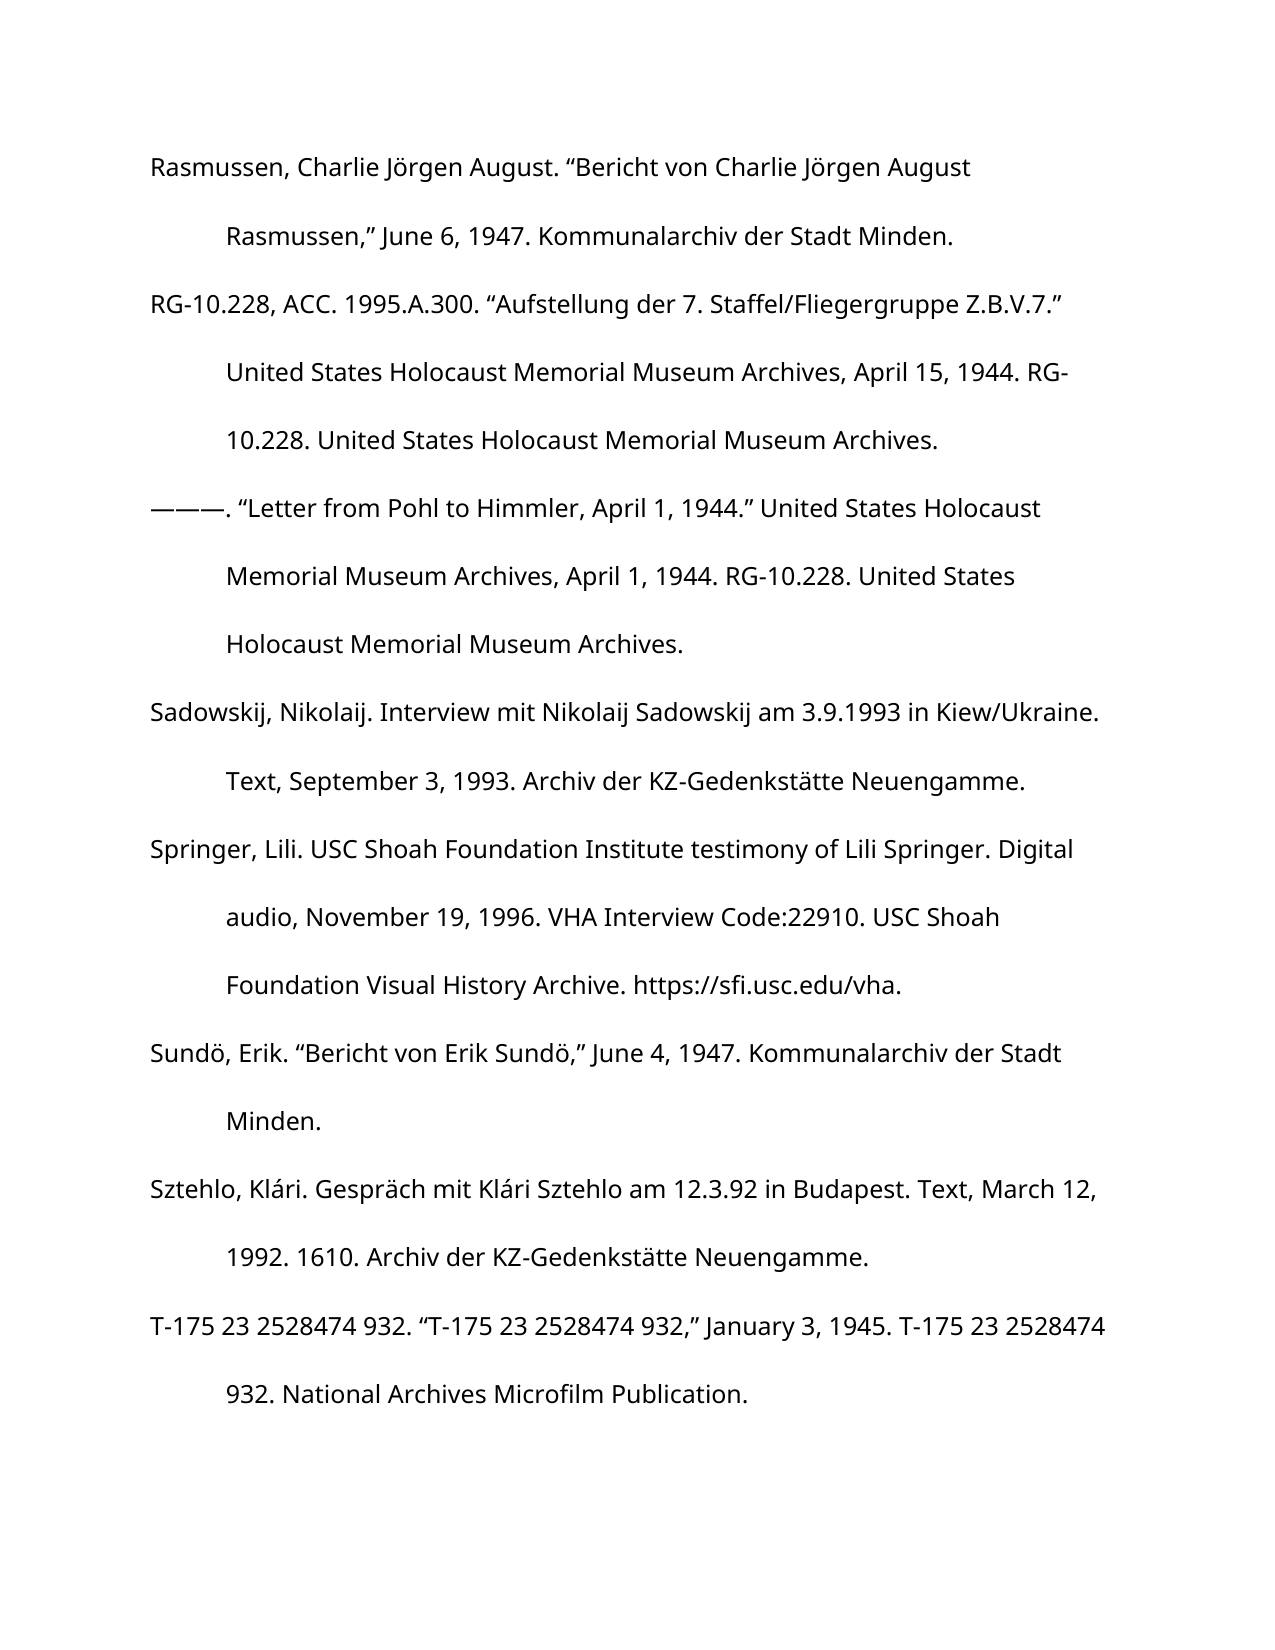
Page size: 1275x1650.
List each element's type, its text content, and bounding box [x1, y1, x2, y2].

text Springer, Lili. USC Shoah Foundation Institute testimony of Lili Springer. Digital audio, November 19, 1996. VHA Interview Code:22910. USC Shoah Foundation Visual History Archive. https://sfi.usc.edu/vha. [150, 831, 1125, 1002]
text T-175 23 2528474 932. “T-175 23 2528474 932,” January 3, 1945. T-175 23 2528474 932. National Archives Microfilm Publication. [150, 1308, 1125, 1410]
text Sztehlo, Klári. Gespräch mit Klári Sztehlo am 12.3.92 in Budapest. Text, March 12, 1992. 1610. Archiv der KZ‑Gedenkstätte Neuengamme. [150, 1172, 1125, 1274]
text Sadowskij, Nikolaij. Interview mit Nikolaij Sadowskij am 3.9.1993 in Kiew/Ukraine. Text, September 3, 1993. Archiv der KZ‑Gedenkstätte Neuengamme. [150, 695, 1125, 797]
text Rasmussen, Charlie Jörgen August. “Bericht von Charlie Jörgen August Rasmussen,” June 6, 1947. Kommunalarchiv der Stadt Minden. [150, 150, 1125, 252]
text Sundö, Erik. “Bericht von Erik Sundö,” June 4, 1947. Kommunalarchiv der Stadt Minden. [150, 1036, 1125, 1138]
text ———. “Letter from Pohl to Himmler, April 1, 1944.” United States Holocaust Memorial Museum Archives, April 1, 1944. RG-10.228. United States Holocaust Memorial Museum Archives. [150, 491, 1125, 661]
text RG-10.228, ACC. 1995.A.300. “Aufstellung der 7. Staffel/Fliegergruppe Z.B.V.7.” United States Holocaust Memorial Museum Archives, April 15, 1944. RG-10.228. United States Holocaust Memorial Museum Archives. [150, 286, 1125, 457]
